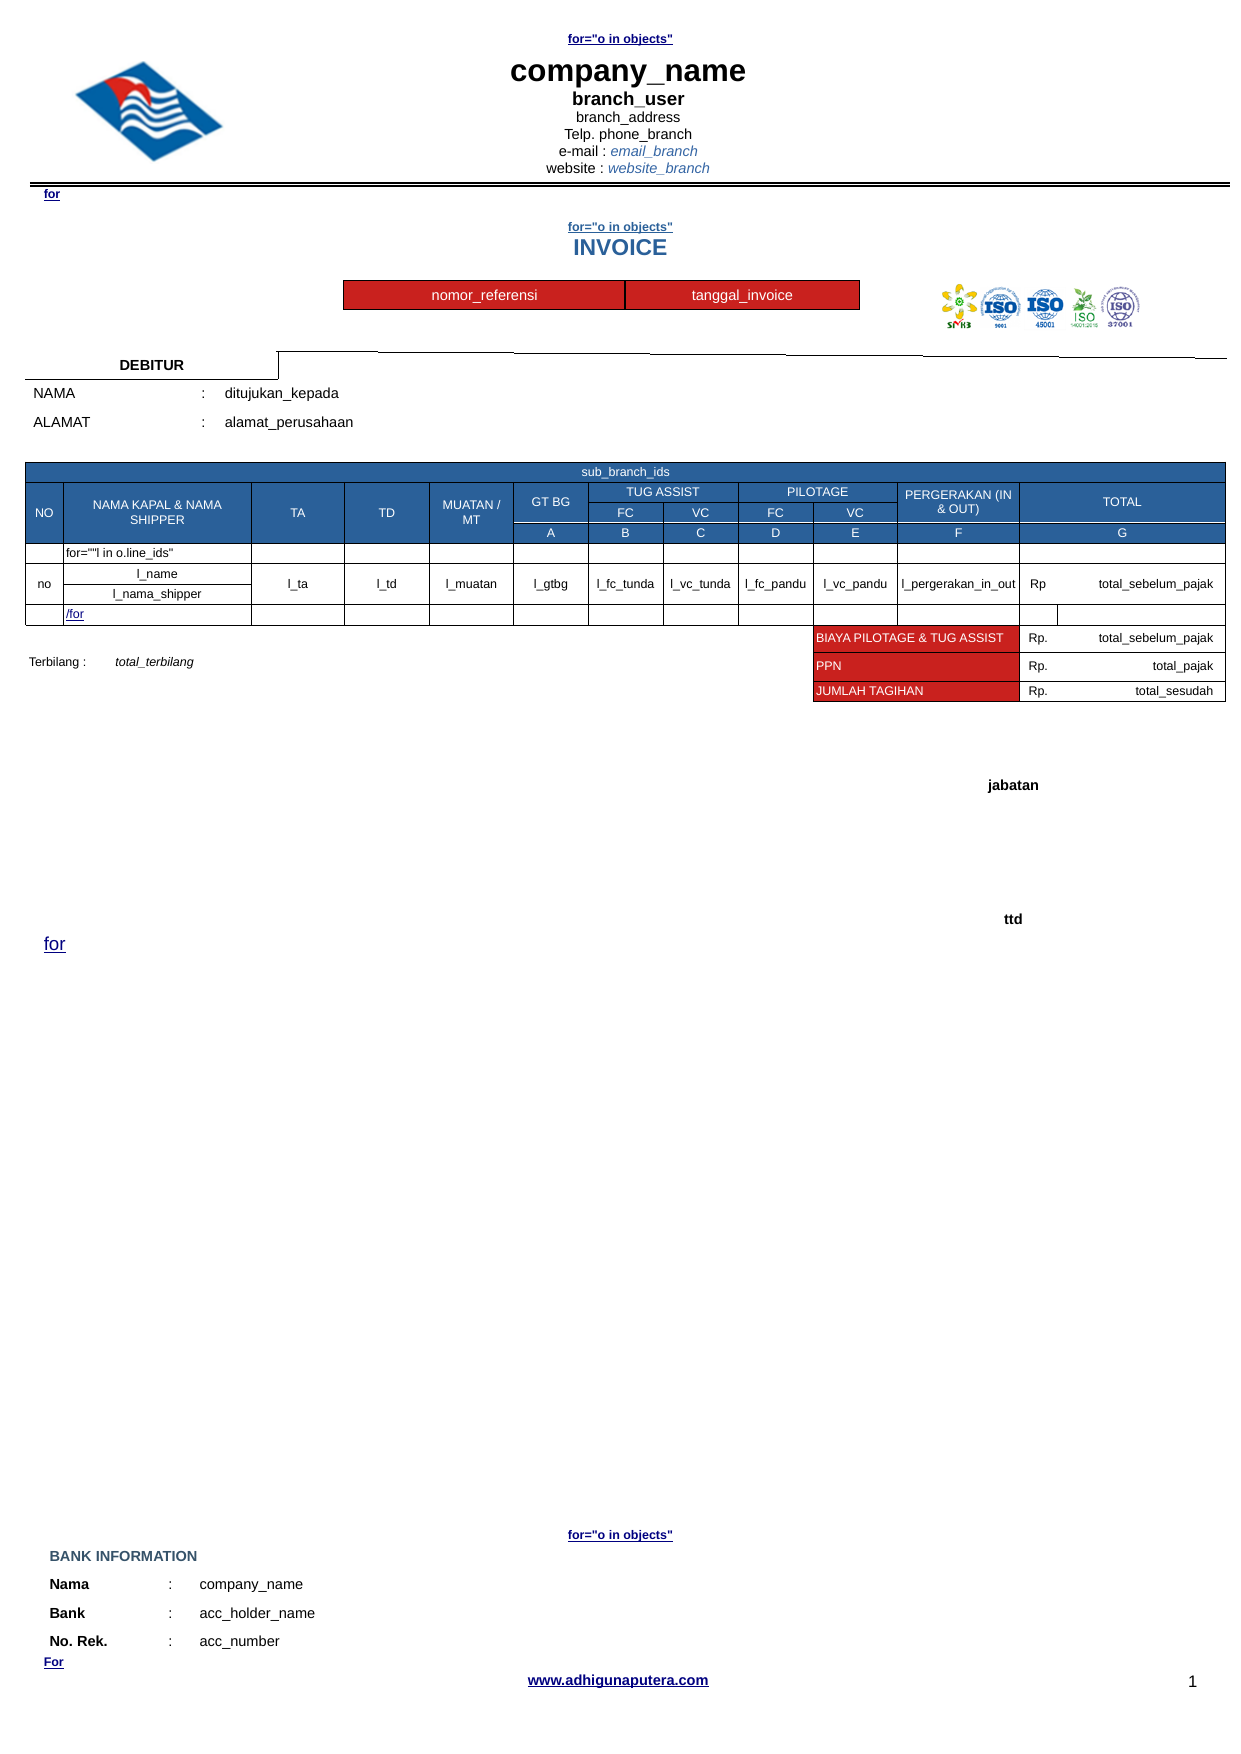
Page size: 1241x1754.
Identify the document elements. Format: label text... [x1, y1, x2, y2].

table_header sub_branch_ids [26, 463, 1225, 482]
table_cell Rp. [1020, 626, 1057, 652]
table_header nomor_referensi [344, 281, 624, 309]
table_cell [663, 626, 738, 652]
table_cell [219, 436, 1227, 462]
table_cell l_gtbg [514, 564, 588, 604]
table_cell [1020, 605, 1057, 624]
table_cell [251, 626, 344, 652]
table_cell no [26, 564, 63, 604]
table_cell F [898, 524, 1019, 543]
table_header jabatan ttd [809, 771, 1217, 933]
table_cell Rp. [1020, 653, 1057, 681]
picture [67, 61, 230, 164]
table_cell [195, 436, 219, 462]
table_cell l_td [345, 564, 429, 604]
table_cell [588, 626, 663, 652]
table_cell [252, 544, 344, 563]
table_header ditujukan_kepada [219, 379, 1227, 407]
table_cell l_pergerakan_in_out [898, 564, 1019, 604]
table_cell C [664, 524, 738, 543]
table_cell [738, 652, 813, 681]
table_cell NAMA KAPAL & NAMA SHIPPER [64, 483, 251, 543]
text for="o in objects" [43, 219, 1197, 234]
table_cell Rp. [1020, 682, 1057, 701]
table_cell [738, 626, 813, 652]
table_cell TOTAL [1020, 483, 1225, 522]
table_header NAMA [28, 380, 195, 407]
table_cell [898, 605, 1019, 624]
table_cell [430, 605, 513, 624]
table_cell l_vc_pandu [814, 564, 897, 604]
table_cell [739, 605, 813, 624]
table_cell [514, 605, 588, 624]
table_cell MUATAN / MT [430, 483, 513, 543]
table_cell PPN [814, 653, 1019, 681]
table_cell total_sesudah [1057, 682, 1216, 701]
table_cell [344, 626, 429, 652]
table_cell total_sebelum_pajak [1057, 626, 1216, 652]
table_cell l_ta [252, 564, 344, 604]
table_cell [664, 605, 738, 624]
table_cell Rp [1020, 564, 1057, 604]
table_cell Terbilang : [25, 652, 109, 681]
table_cell PERGERAKAN (IN & OUT) [898, 483, 1019, 522]
table_cell l_vc_tunda [664, 564, 738, 604]
text INVOICE [43, 234, 1197, 260]
table_cell [1020, 544, 1225, 563]
table_cell ALAMAT [28, 408, 195, 436]
table_cell l_fc_tunda [589, 564, 663, 604]
table_cell total_pajak [1057, 653, 1216, 681]
table_cell G [1020, 524, 1225, 543]
table_header DEBITUR [25, 351, 278, 379]
table_header : [195, 380, 219, 407]
table_cell VC [814, 503, 897, 522]
table_cell for=""l in o.line_ids" [64, 544, 251, 563]
table_cell [898, 544, 1019, 563]
table_cell alamat_perusahaan [219, 408, 1227, 436]
table_cell TA [252, 483, 344, 543]
table_cell [28, 436, 195, 462]
table_cell [63, 626, 251, 652]
table_cell [738, 681, 813, 701]
table_cell JUMLAH TAGIHAN [814, 682, 1019, 701]
table_cell [1058, 605, 1225, 624]
table_cell BIAYA PILOTAGE & TUG ASSIST [814, 626, 1019, 652]
table_cell l_fc_pandu [739, 564, 813, 604]
table_cell [345, 605, 429, 624]
table_cell l_name [64, 564, 251, 584]
table_cell [1216, 682, 1225, 701]
table_cell [252, 605, 344, 624]
table_cell FC [589, 503, 663, 522]
table_cell [25, 681, 109, 701]
table_cell PILOTAGE [739, 483, 897, 502]
table_cell FC [739, 503, 813, 522]
table_cell [26, 544, 63, 563]
table_cell [1216, 653, 1225, 681]
table_cell [514, 544, 588, 563]
table_cell [1216, 564, 1225, 604]
table_cell [345, 544, 429, 563]
table_cell /for [64, 605, 251, 624]
picture [936, 282, 1142, 331]
table_cell [589, 544, 663, 563]
table_cell l_muatan [430, 564, 513, 604]
table_cell [514, 626, 588, 652]
table_cell : [195, 408, 219, 436]
table_cell [589, 605, 663, 624]
table_cell [25, 626, 63, 652]
table_cell NO [26, 483, 63, 543]
table_cell E [814, 524, 897, 543]
table_cell D [739, 524, 813, 543]
table_cell total_sebelum_pajak [1057, 564, 1216, 604]
table_cell [739, 544, 813, 563]
table_cell [814, 544, 897, 563]
table_cell [814, 605, 897, 624]
table_cell total_terbilang [109, 652, 738, 701]
table_cell B [589, 524, 663, 543]
table_cell [664, 544, 738, 563]
table_cell [26, 605, 63, 624]
text for [43, 933, 1197, 954]
table_cell TUG ASSIST [589, 483, 738, 502]
table_cell TD [345, 483, 429, 543]
table_cell VC [664, 503, 738, 522]
table_cell l_nama_shipper [64, 585, 251, 604]
table_cell A [514, 524, 588, 543]
table_cell [429, 626, 513, 652]
table_cell GT BG [514, 483, 588, 522]
table_cell [1216, 626, 1225, 652]
table_cell [430, 544, 513, 563]
table_header tanggal_invoice [626, 281, 859, 309]
